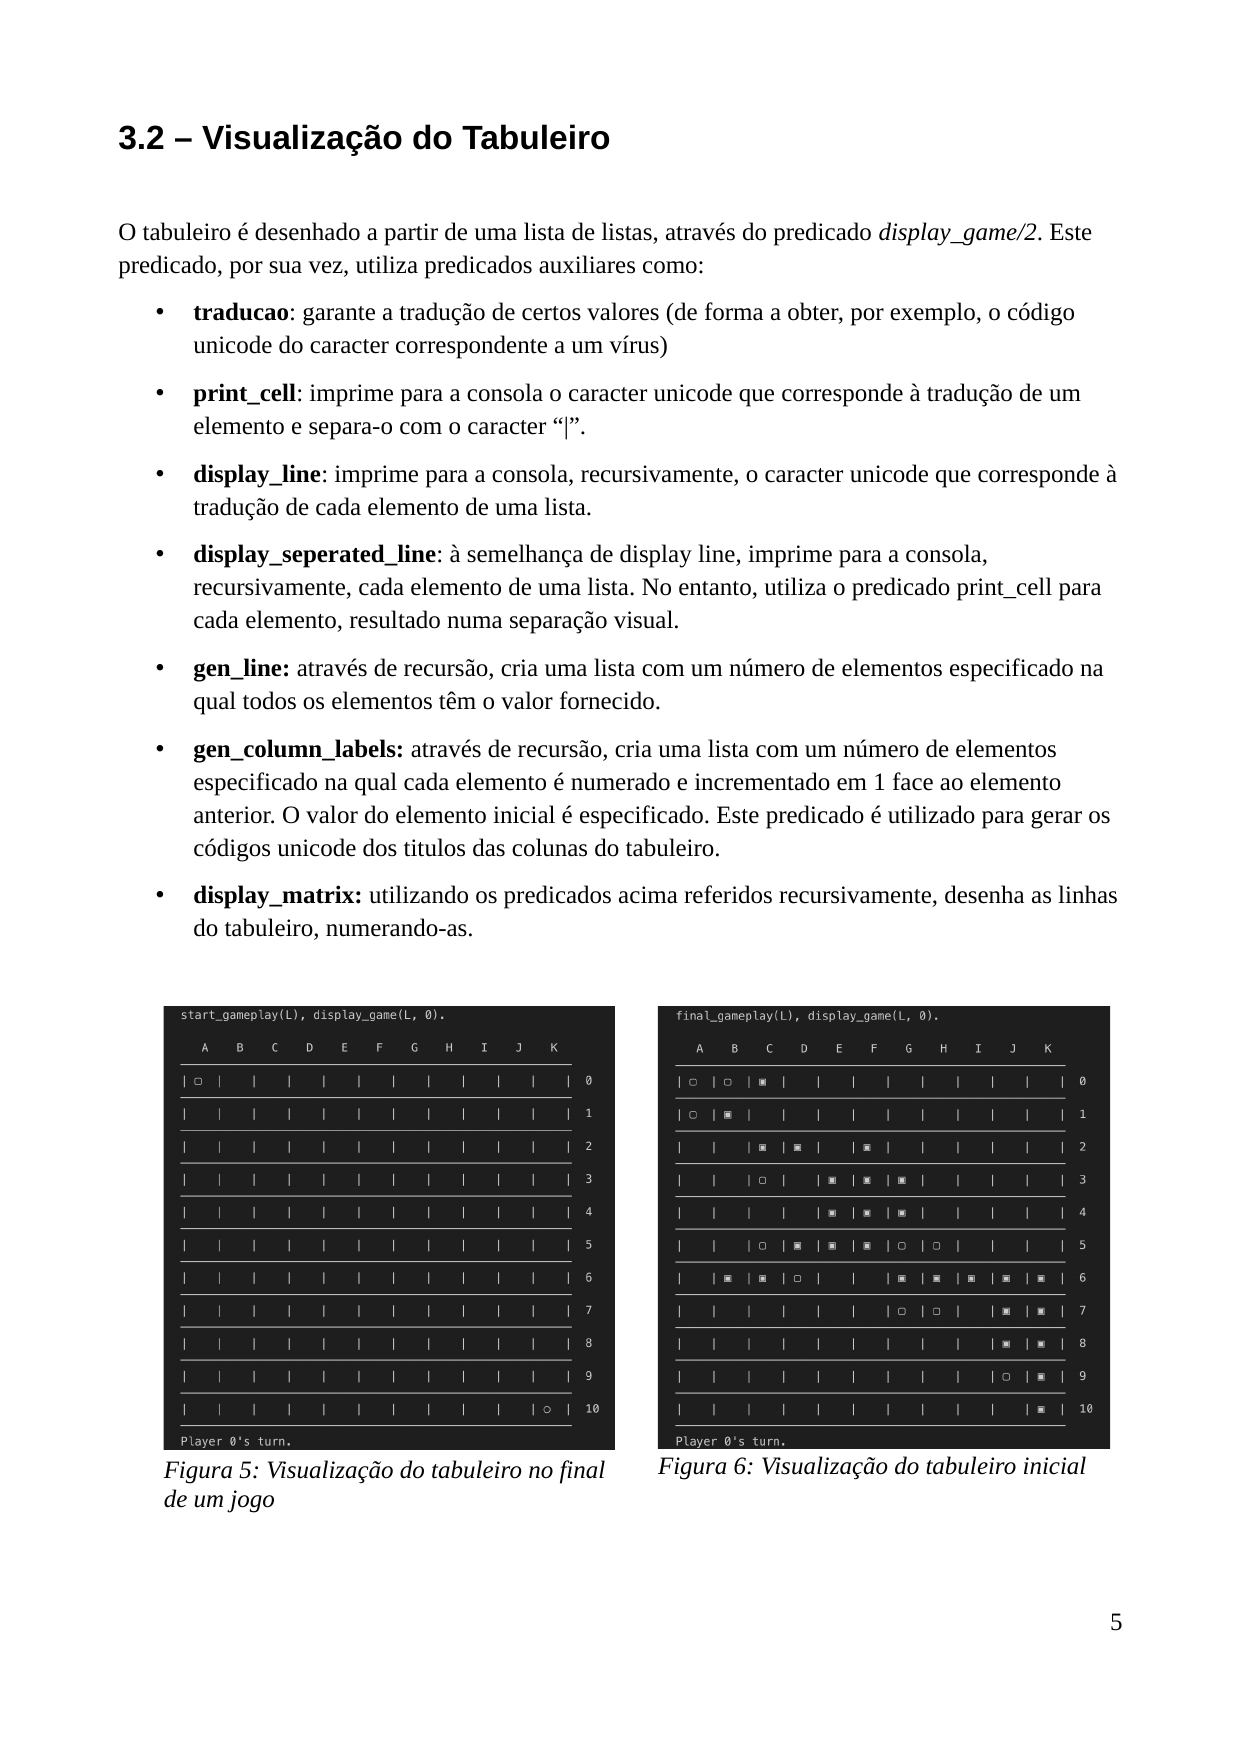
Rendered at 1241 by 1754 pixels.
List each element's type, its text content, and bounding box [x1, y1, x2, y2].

picture [163, 1006, 615, 1450]
text O tabuleiro é desenhado a partir de uma lista de listas, através do predicado display_game/2. Este predicado, por sua vez, utiliza predicados auxiliares como: [118, 217, 1122, 279]
list traducao: garante a tradução de certos valores (de forma a obter, por exemplo, o código unicode do caracter correspondente a um vírus) [156, 297, 1122, 359]
list display_line: imprime para a consola, recursivamente, o caracter unicode que corresponde à tradução de cada elemento de uma lista. [156, 459, 1122, 521]
list print_cell: imprime para a consola o caracter unicode que corresponde à tradução de um elemento e separa-o com o caracter “|”. [156, 378, 1122, 440]
list display_seperated_line: à semelhança de display line, imprime para a consola, recursivamente, cada elemento de uma lista. No entanto, utiliza o predicado print_cell para cada elemento, resultado numa separação visual. [156, 539, 1122, 634]
subtitle 3.2 – Visualização do Tabuleiro [118, 118, 1122, 157]
list gen_column_labels: através de recursão, cria uma lista com um número de elementos especificado na qual cada elemento é numerado e incrementado em 1 face ao elemento anterior. O valor do elemento inicial é especificado. Este predicado é utilizado para gerar os códigos unicode dos titulos das colunas do tabuleiro. [156, 734, 1122, 861]
list Figura 5: Visualização do tabuleiro no final de um jogo [163, 1450, 615, 1513]
list gen_line: através de recursão, cria uma lista com um número de elementos especificado na qual todos os elementos têm o valor fornecido. [156, 653, 1122, 715]
picture [657, 1006, 1111, 1449]
list display_matrix: utilizando os predicados acima referidos recursivamente, desenha as linhas do tabuleiro, numerando-as. [156, 880, 1122, 942]
list Figura 6: Visualização do tabuleiro inicial [658, 1449, 1110, 1480]
